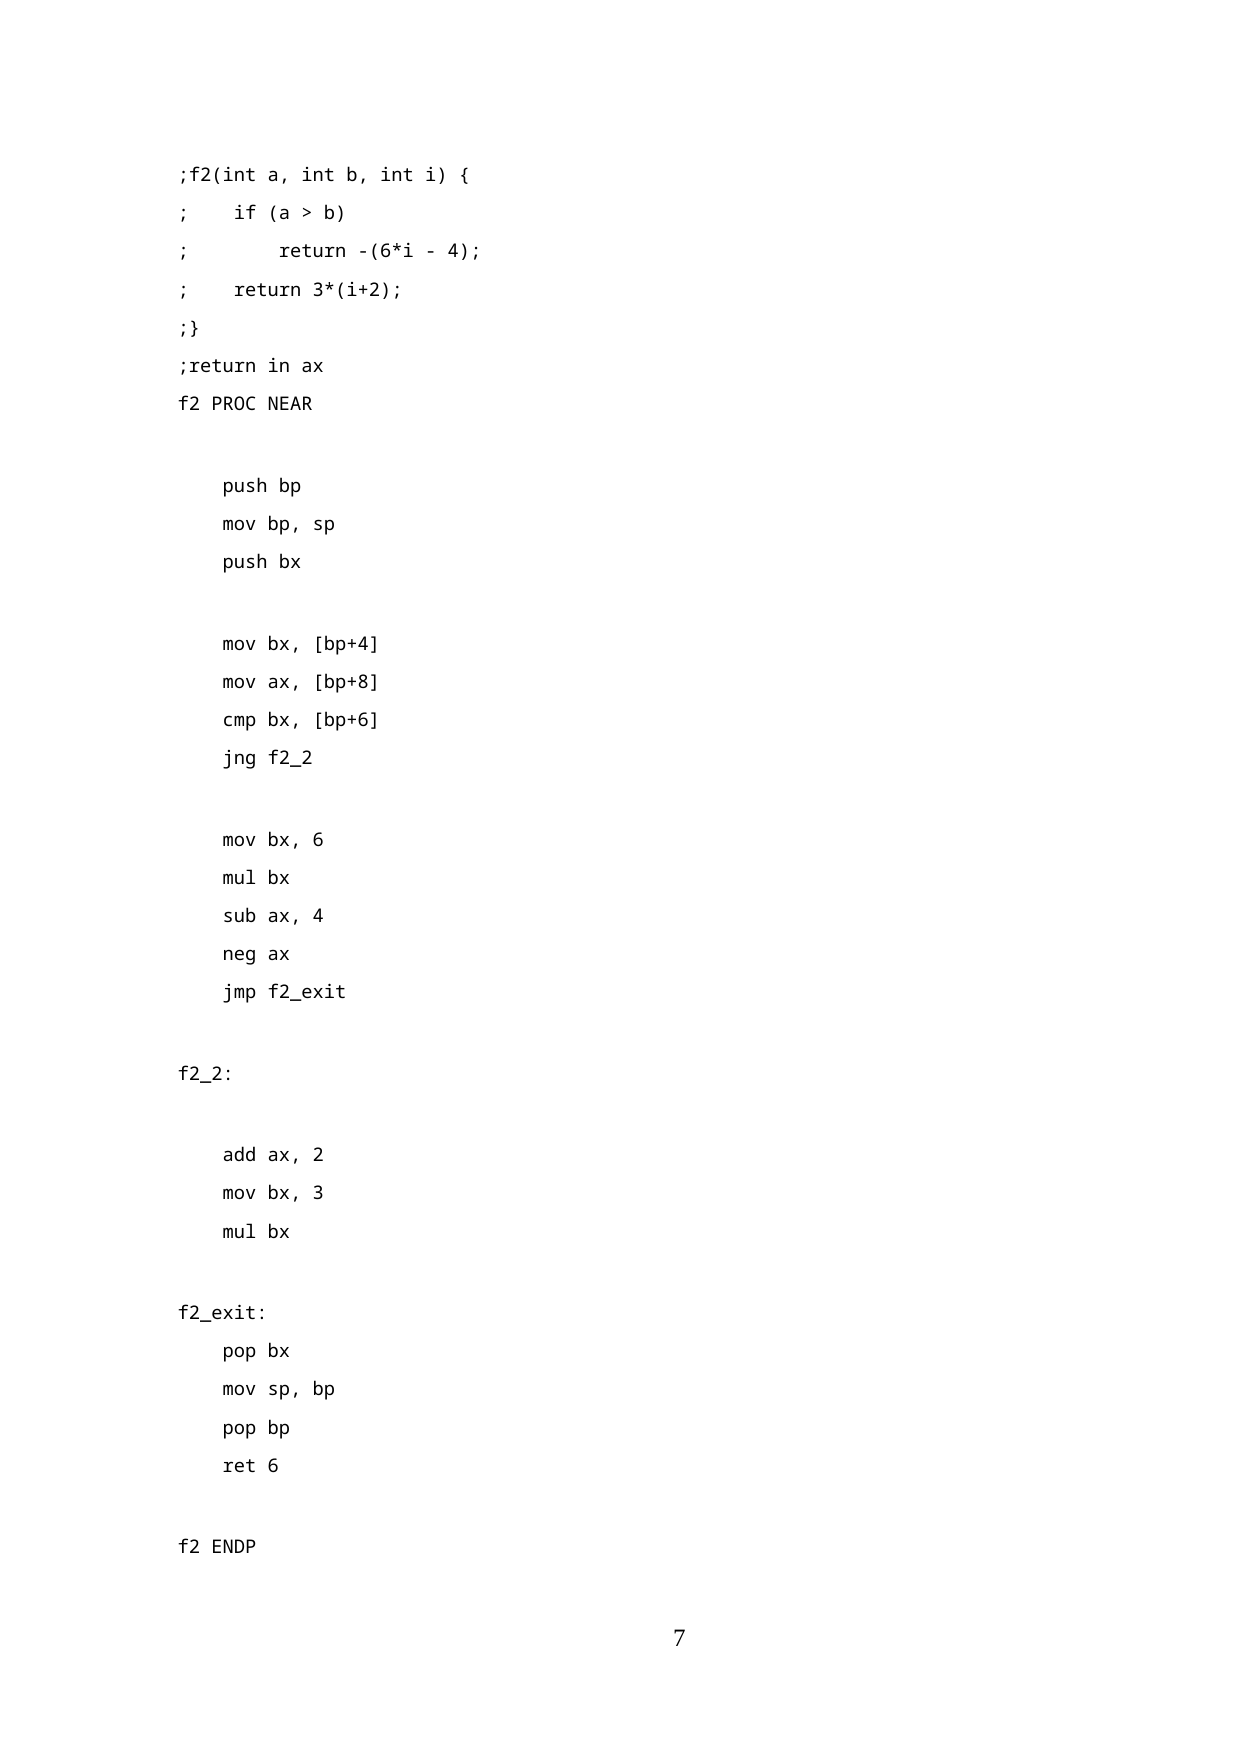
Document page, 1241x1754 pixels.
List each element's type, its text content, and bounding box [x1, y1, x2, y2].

text mov sp, bp [177, 1376, 1181, 1401]
text mov bx, 6 [177, 826, 1181, 851]
text ret 6 [177, 1452, 1181, 1478]
text jng f2_2 [177, 744, 1181, 770]
text mul bx [177, 864, 1181, 889]
text pop bp [177, 1414, 1181, 1439]
text f2_exit: [177, 1299, 1181, 1325]
text neg ax [177, 941, 1181, 966]
text f2 PROC NEAR [177, 391, 1181, 416]
text ; return -(6*i - 4); [177, 238, 1181, 263]
text push bx [177, 548, 1181, 574]
text f2_2: [177, 1060, 1181, 1086]
text f2 ENDP [177, 1533, 1181, 1559]
text cmp bx, [bp+6] [177, 706, 1181, 732]
text jmp f2_exit [177, 979, 1181, 1004]
text ; if (a > b) [177, 199, 1181, 225]
text sub ax, 4 [177, 902, 1181, 928]
text ;} [177, 314, 1181, 340]
text mov ax, [bp+8] [177, 668, 1181, 693]
text push bp [177, 472, 1181, 497]
text ;return in ax [177, 352, 1181, 378]
text mov bx, [bp+4] [177, 630, 1181, 655]
text mul bx [177, 1218, 1181, 1243]
text ; return 3*(i+2); [177, 276, 1181, 301]
text mov bp, sp [177, 510, 1181, 536]
text pop bx [177, 1337, 1181, 1363]
text add ax, 2 [177, 1141, 1181, 1167]
text mov bx, 3 [177, 1180, 1181, 1205]
text ;f2(int a, int b, int i) { [177, 161, 1181, 187]
